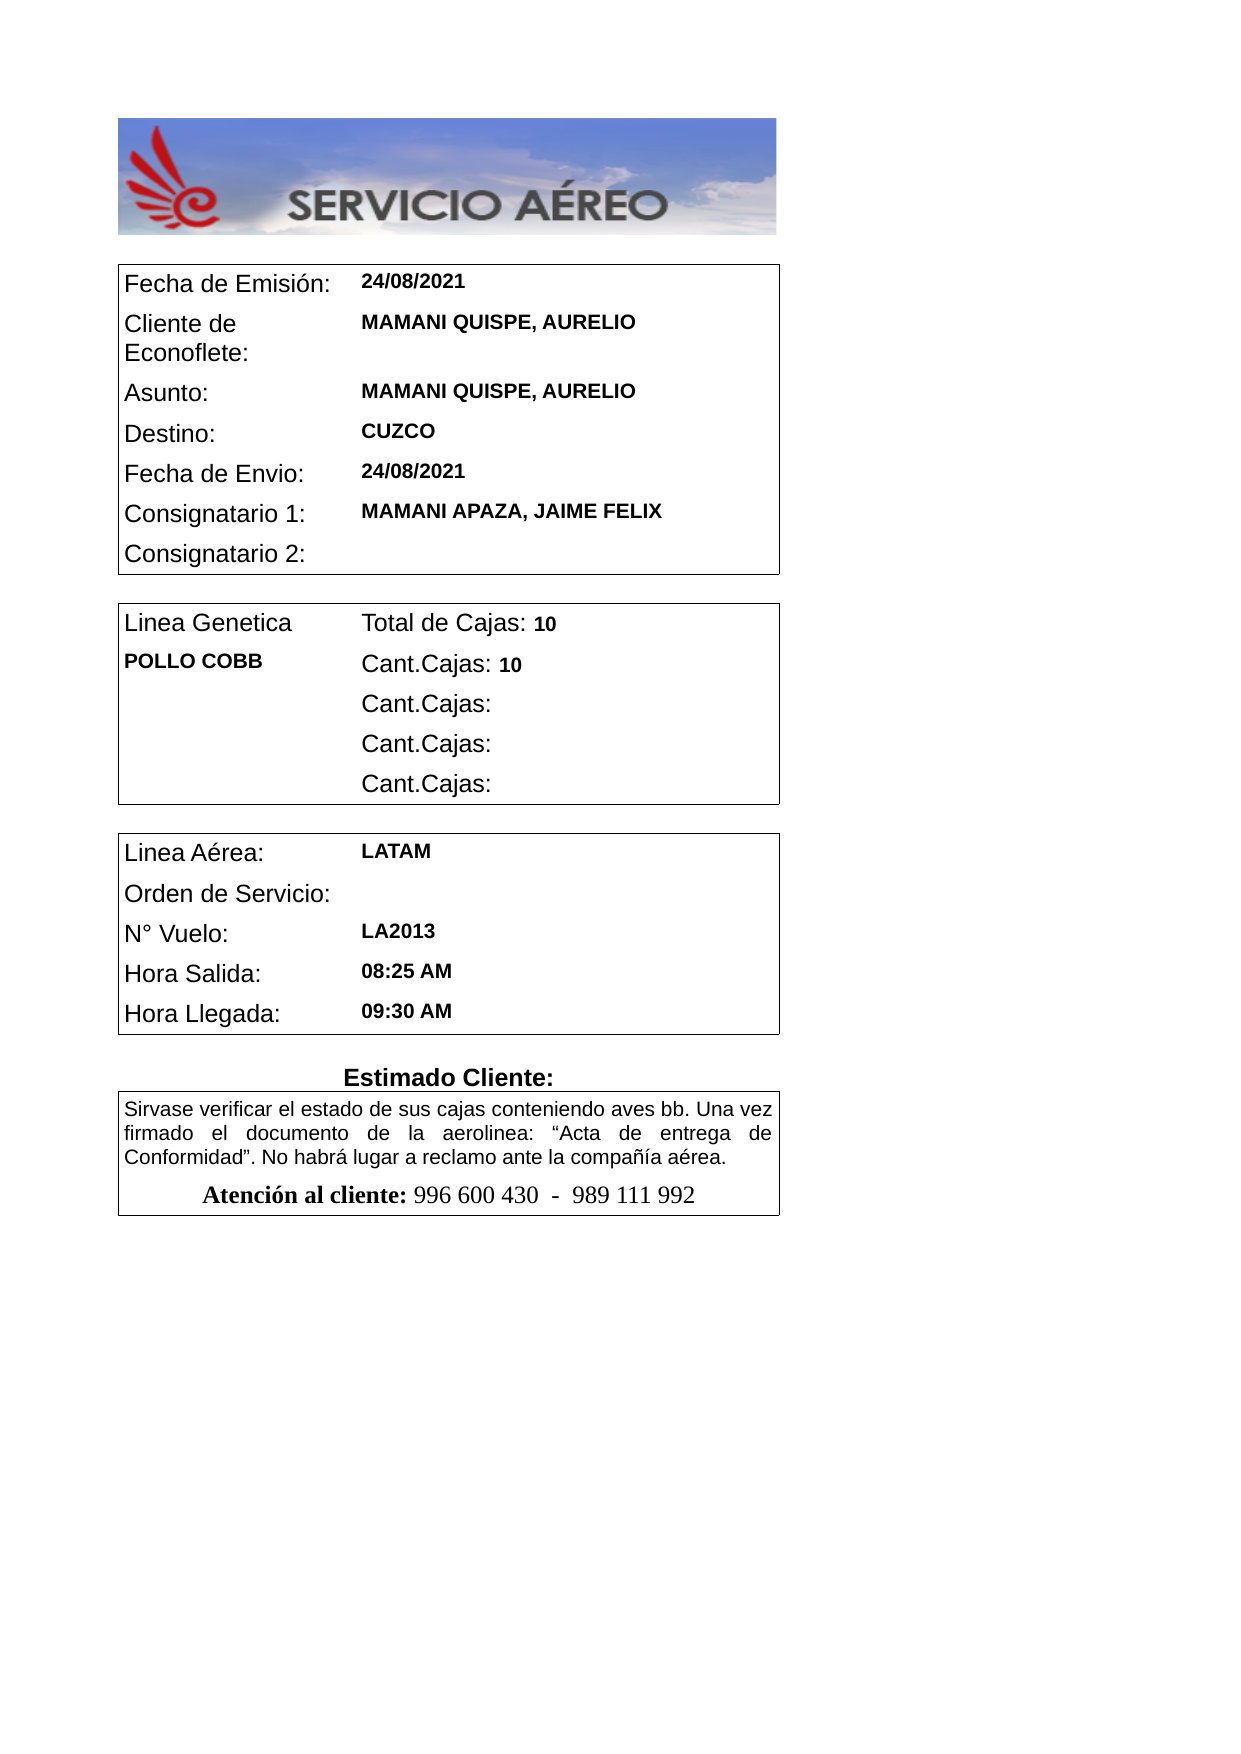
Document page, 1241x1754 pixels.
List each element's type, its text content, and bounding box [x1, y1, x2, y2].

table_header Fecha de Emisión: [119, 265, 356, 304]
table_cell Cant.Cajas: [356, 683, 779, 723]
table_cell Cant.Cajas: [356, 723, 779, 763]
table_cell Linea Genetica [119, 604, 356, 643]
table_cell 24/08/2021 [356, 453, 779, 493]
picture [118, 118, 777, 235]
table_cell Cant.Cajas: 10 [356, 643, 779, 683]
table_cell Asunto: [119, 373, 356, 413]
table_header 24/08/2021 [356, 265, 779, 304]
table_cell Cliente de Econoflete: [119, 304, 356, 373]
table_cell Cant.Cajas: [356, 764, 779, 804]
table_cell [356, 805, 779, 833]
table_cell Consignatario 2: [119, 534, 356, 574]
table_cell Consignatario 1: [119, 493, 356, 533]
table_cell CUZCO [356, 413, 779, 453]
table_cell [356, 575, 779, 603]
table_cell Linea Aérea: [119, 834, 356, 873]
table_cell LATAM [356, 834, 779, 873]
table_cell MAMANI APAZA, JAIME FELIX [356, 493, 779, 533]
table_cell [118, 575, 356, 603]
table_cell Estimado Cliente: [118, 1035, 779, 1091]
table_cell [119, 683, 356, 723]
table_cell [119, 764, 356, 804]
table_cell POLLO COBB [119, 643, 356, 683]
table_cell Destino: [119, 413, 356, 453]
table_cell Hora Salida: [119, 953, 356, 993]
table_cell Fecha de Envio: [119, 453, 356, 493]
table_cell [356, 873, 779, 913]
table_cell Sirvase verificar el estado de sus cajas conteniendo aves bb. Una vez firmado el documento de la aerolinea: “Acta de entrega de Conformidad”. No habrá lugar a reclamo ante la compañía aérea. [119, 1092, 779, 1175]
table_cell Hora Llegada: [119, 994, 356, 1034]
table_cell LA2013 [356, 913, 779, 953]
table_cell [119, 723, 356, 763]
table_cell [356, 534, 779, 574]
table_cell 09:30 AM [356, 994, 779, 1034]
table_cell [118, 805, 356, 833]
table_cell MAMANI QUISPE, AURELIO [356, 373, 779, 413]
table_cell N° Vuelo: [119, 913, 356, 953]
table_cell Orden de Servicio: [119, 873, 356, 913]
table_cell Atención al cliente: 996 600 430 - 989 111 992 [119, 1175, 779, 1215]
table_cell MAMANI QUISPE, AURELIO [356, 304, 779, 373]
table_cell 08:25 AM [356, 953, 779, 993]
table_cell Total de Cajas: 10 [356, 604, 779, 643]
